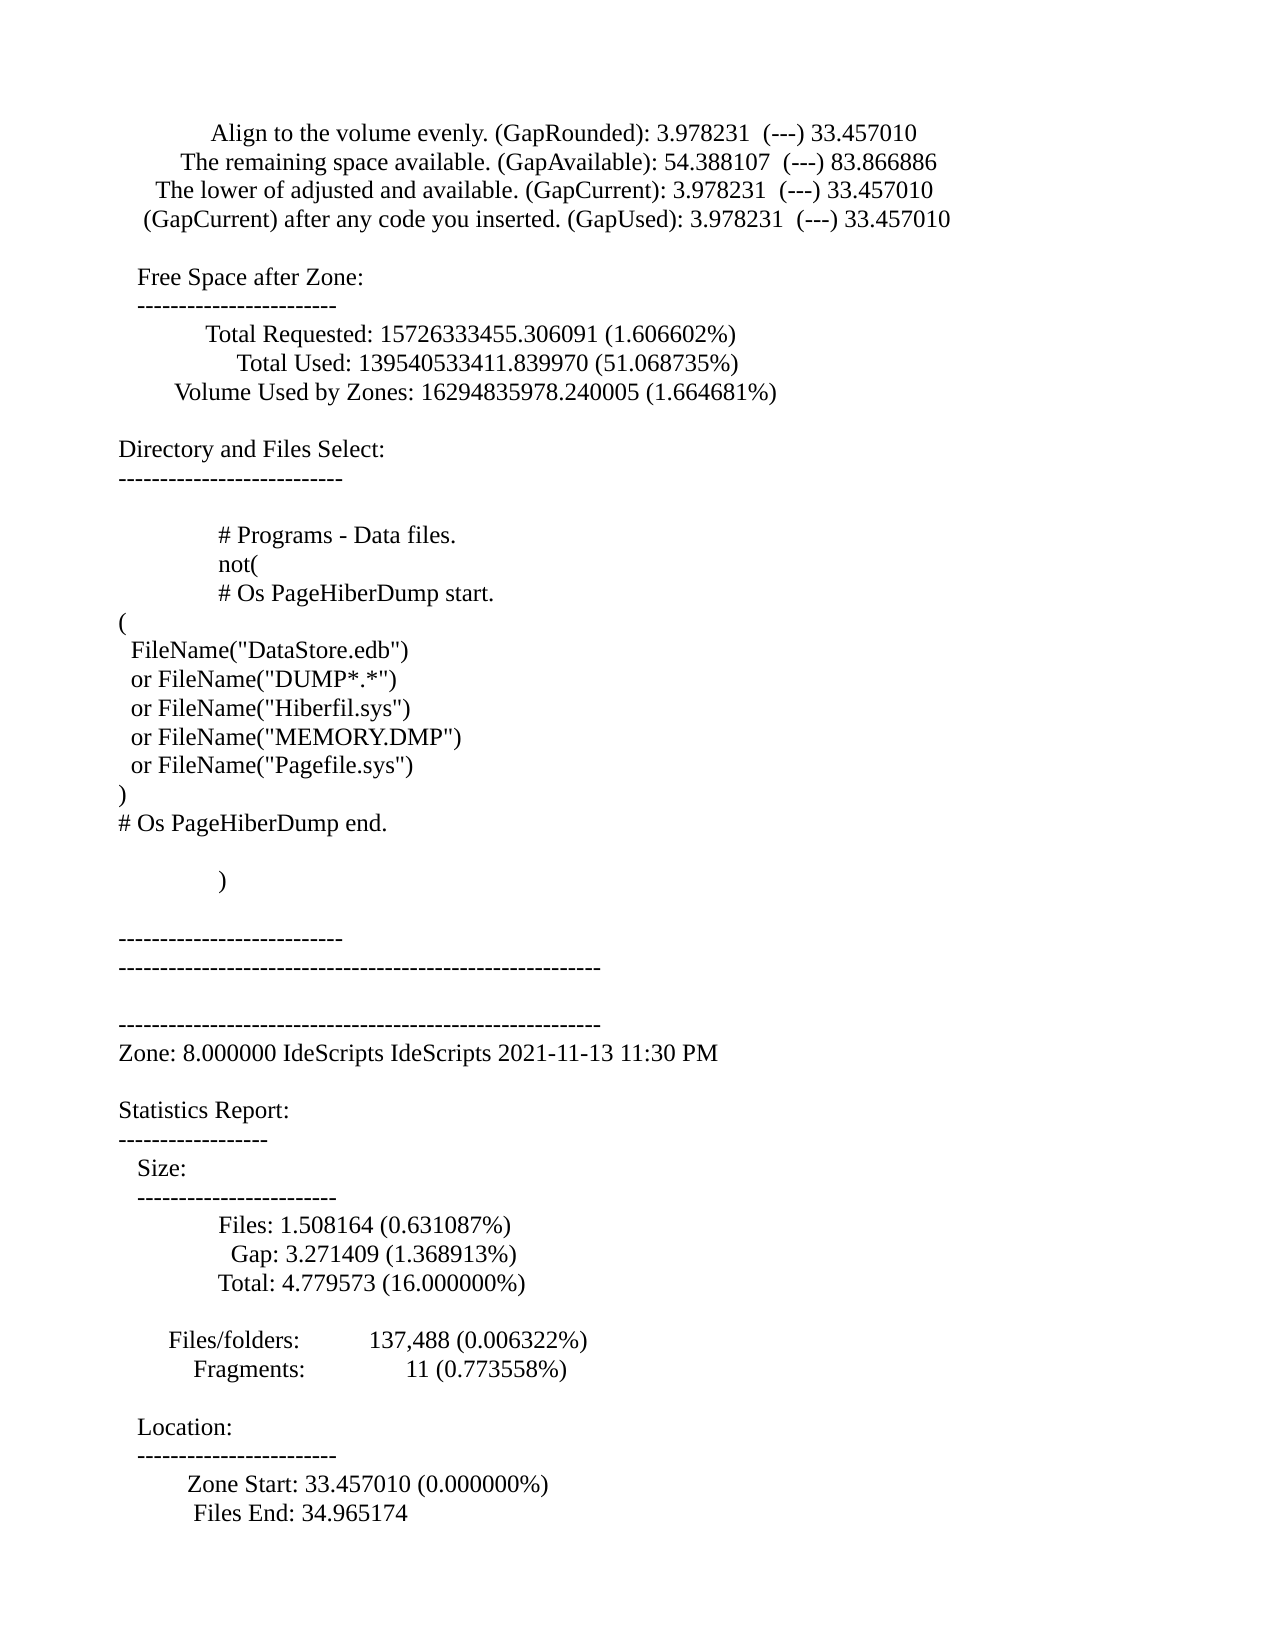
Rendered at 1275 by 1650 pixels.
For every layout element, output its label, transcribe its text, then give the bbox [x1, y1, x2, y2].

text Files End: 34.965174 [118, 1498, 1157, 1527]
text ------------------------ [118, 291, 1157, 319]
text Files: 1.508164 (0.631087%) [118, 1211, 1157, 1239]
text Statistics Report: [118, 1096, 1157, 1124]
text (GapCurrent) after any code you inserted. (GapUsed): 3.978231 (---) 33.457010 [118, 204, 1157, 233]
text # Programs - Data files. [118, 521, 1157, 549]
text The lower of adjusted and available. (GapCurrent): 3.978231 (---) 33.457010 [118, 176, 1157, 204]
text ) [118, 779, 1157, 808]
text not( [118, 549, 1157, 578]
text Gap: 3.271409 (1.368913%) [118, 1239, 1157, 1268]
text Size: [118, 1153, 1157, 1182]
text Files/folders: 137,488 (0.006322%) [118, 1326, 1157, 1354]
text ------------------ [118, 1124, 1157, 1153]
text Total Used: 139540533411.839970 (51.068735%) [118, 348, 1157, 377]
text Total: 4.779573 (16.000000%) [118, 1268, 1157, 1297]
text Volume Used by Zones: 16294835978.240005 (1.664681%) [118, 377, 1157, 406]
text ------------------------ [118, 1182, 1157, 1211]
text Location: [118, 1412, 1157, 1441]
text or FileName("DUMP*.*") [118, 664, 1157, 693]
text ( [118, 607, 1157, 636]
text or FileName("Hiberfil.sys") [118, 693, 1157, 722]
text or FileName("Pagefile.sys") [118, 751, 1157, 779]
text Total Requested: 15726333455.306091 (1.606602%) [118, 319, 1157, 348]
text or FileName("MEMORY.DMP") [118, 722, 1157, 751]
text Zone Start: 33.457010 (0.000000%) [118, 1469, 1157, 1498]
text Fragments: 11 (0.773558%) [118, 1354, 1157, 1383]
text Directory and Files Select: [118, 434, 1157, 463]
text --------------------------- [118, 923, 1157, 952]
text The remaining space available. (GapAvailable): 54.388107 (---) 83.866886 [118, 147, 1157, 176]
text # Os PageHiberDump start. [118, 578, 1157, 607]
text # Os PageHiberDump end. [118, 808, 1157, 837]
text Free Space after Zone: [118, 262, 1157, 291]
text FileName("DataStore.edb") [118, 636, 1157, 664]
text ---------------------------------------------------------- [118, 952, 1157, 981]
text ------------------------ [118, 1441, 1157, 1469]
text ) [118, 866, 1157, 894]
text Zone: 8.000000 IdeScripts IdeScripts 2021-11-13 11:30 PM [118, 1038, 1157, 1067]
text ---------------------------------------------------------- [118, 1009, 1157, 1038]
text Align to the volume evenly. (GapRounded): 3.978231 (---) 33.457010 [118, 118, 1157, 147]
text --------------------------- [118, 463, 1157, 492]
